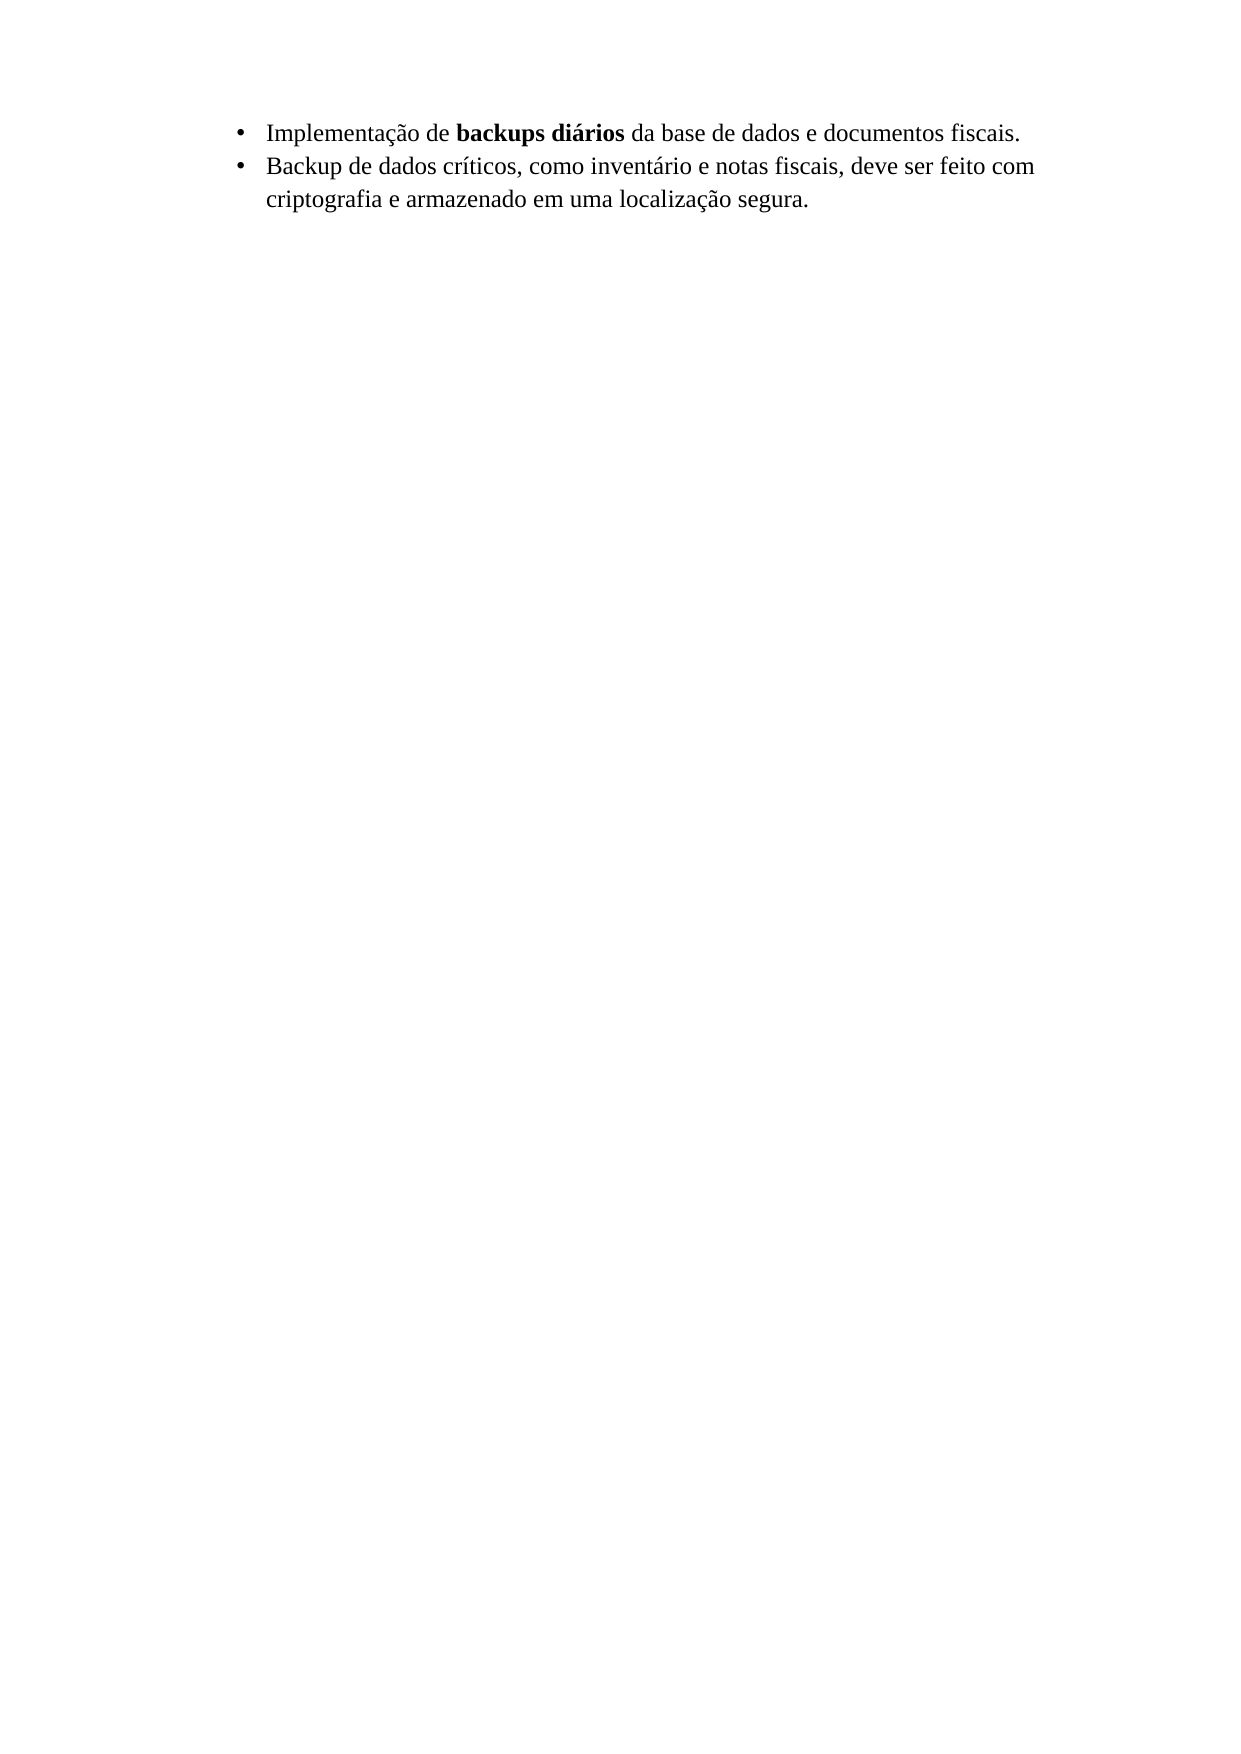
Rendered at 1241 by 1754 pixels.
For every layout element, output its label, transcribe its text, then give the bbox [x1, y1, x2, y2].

list Backup de dados críticos, como inventário e notas fiscais, deve ser feito com criptografia e armazenado em uma localização segura. [236, 151, 1122, 213]
list Implementação de backups diários da base de dados e documentos fiscais. [236, 118, 1122, 147]
